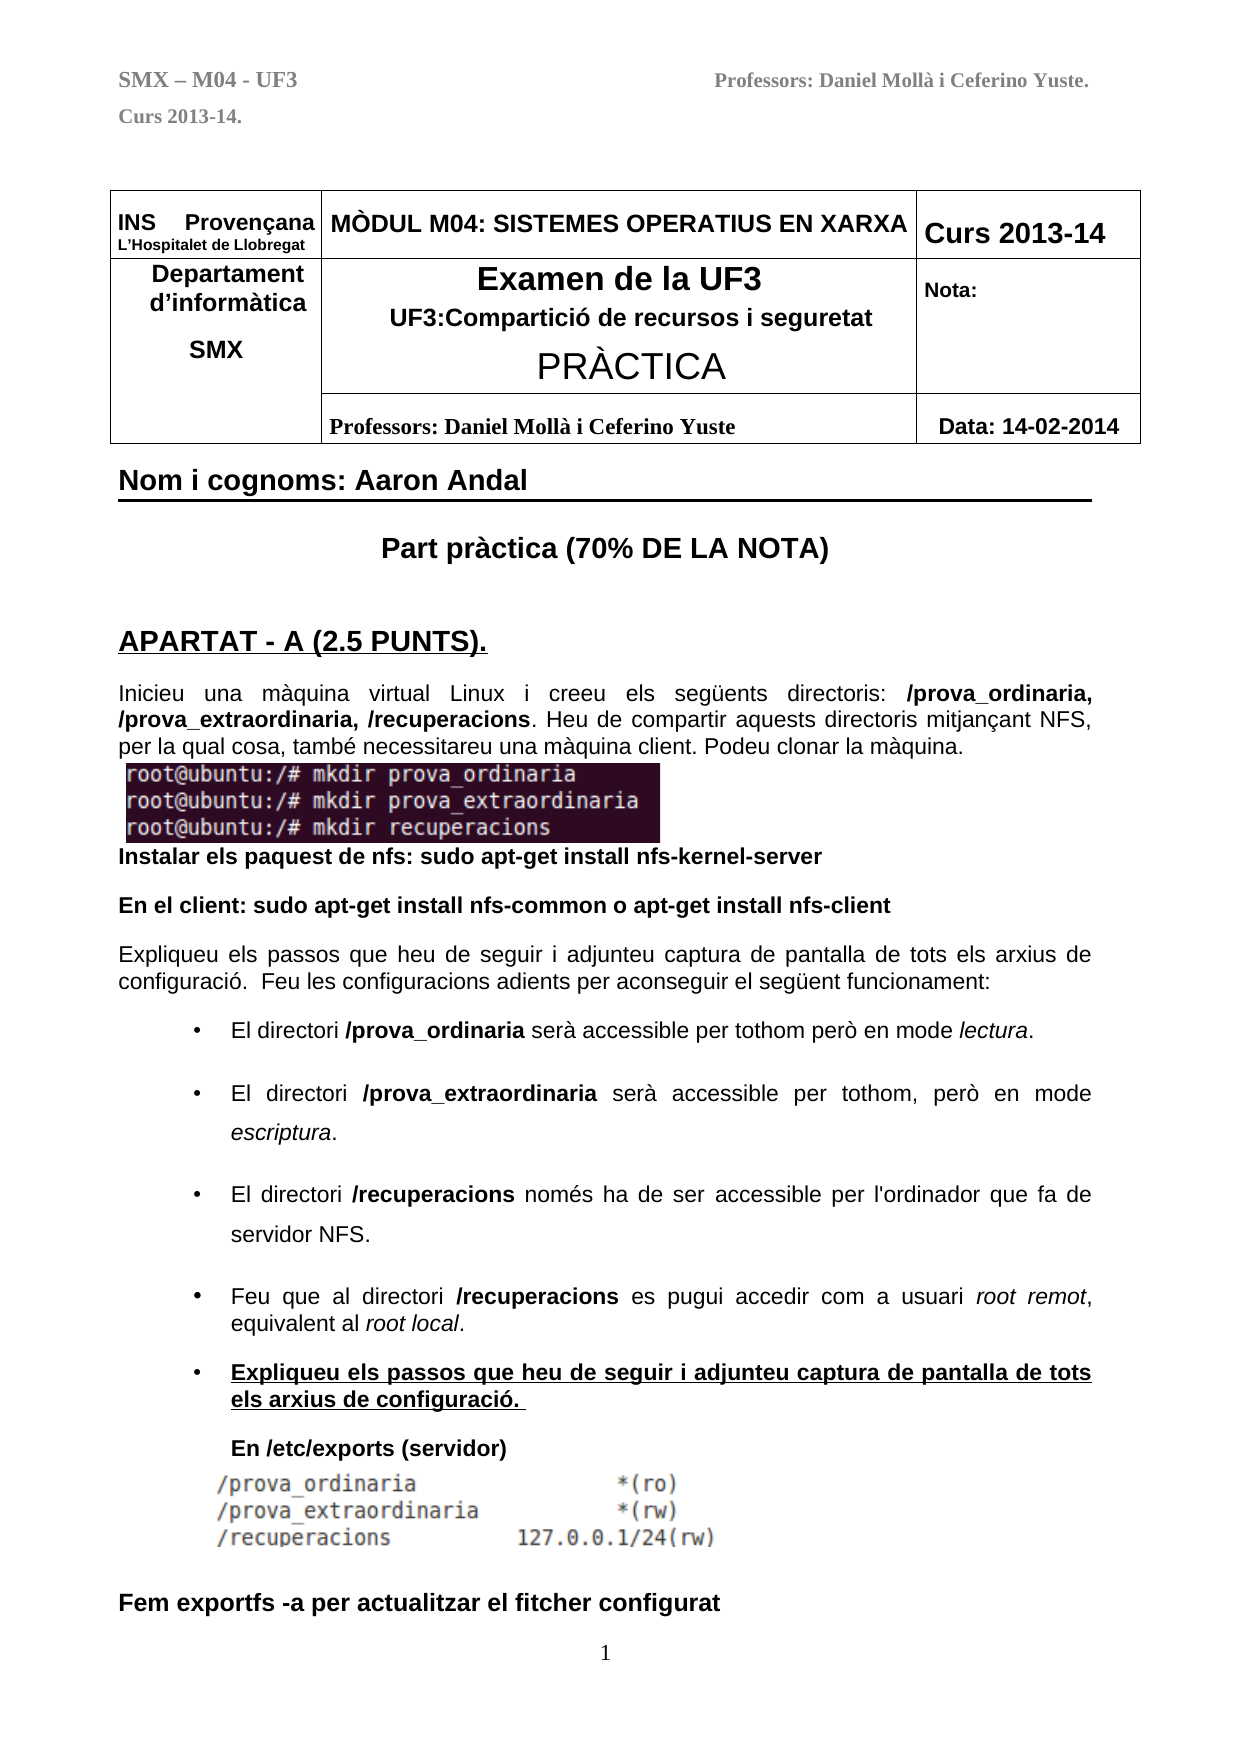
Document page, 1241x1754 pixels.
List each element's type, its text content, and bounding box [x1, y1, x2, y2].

list El directori /prova_ordinaria serà accessible per tothom però en mode lectura. [193, 1017, 1092, 1043]
table_cell Nota: [917, 259, 1140, 393]
picture [126, 763, 661, 843]
table_header Curs 2013-14 [917, 191, 1140, 258]
table_cell Examen de la UF3 UF3:Compartició de recursos i seguretat PRÀCTICA [322, 259, 916, 393]
text Expliqueu els passos que heu de seguir i adjunteu captura de pantalla de tots els arxius de configuració. Feu les configuracions adients per aconseguir el següent funcionament: [118, 941, 1092, 994]
text Part pràctica (70% DE LA NOTA) [118, 531, 1092, 564]
text Inicieu una màquina virtual Linux i creeu els següents directoris: /prova_ordinaria, /prova_extraordinaria, /recuperacions. Heu de compartir aquests directoris mitjançant NFS, per la qual cosa, també necessitareu una màquina client. Podeu clonar la màquina. [118, 680, 1092, 759]
text Instalar els paquest de nfs: sudo apt-get install nfs-kernel-server [118, 782, 1092, 869]
table_header INS Provençana L’Hospitalet de Llobregat [111, 191, 321, 258]
list Feu que al directori /recuperacions es pugui accedir com a usuari root remot, equivalent al root local. [193, 1283, 1092, 1336]
list El directori /prova_extraordinaria serà accessible per tothom, però en mode escriptura. [193, 1079, 1092, 1145]
picture [215, 1471, 756, 1547]
text Nom i cognoms: Aaron Andal [118, 463, 1092, 499]
list En /etc/exports (servidor) [193, 1435, 1092, 1461]
table_header MÒDUL M04: SISTEMES OPERATIUS EN XARXA [322, 191, 916, 258]
table_cell Departament d’informàtica SMX [111, 259, 321, 443]
list El directori /recuperacions només ha de ser accessible per l'ordinador que fa de servidor NFS. [193, 1181, 1092, 1247]
table_cell Data: 14-02-2014 [917, 394, 1140, 443]
text Fem exportfs -a per actualitzar el fitcher configurat [118, 1588, 1092, 1616]
list Expliqueu els passos que heu de seguir i adjunteu captura de pantalla de tots els arxius de configuració. [193, 1359, 1092, 1412]
text En el client: sudo apt-get install nfs-common o apt-get install nfs-client [118, 892, 1092, 918]
table_cell Professors: Daniel Mollà i Ceferino Yuste [322, 394, 916, 443]
text APARTAT - A (2.5 PUNTS). [118, 623, 1092, 657]
